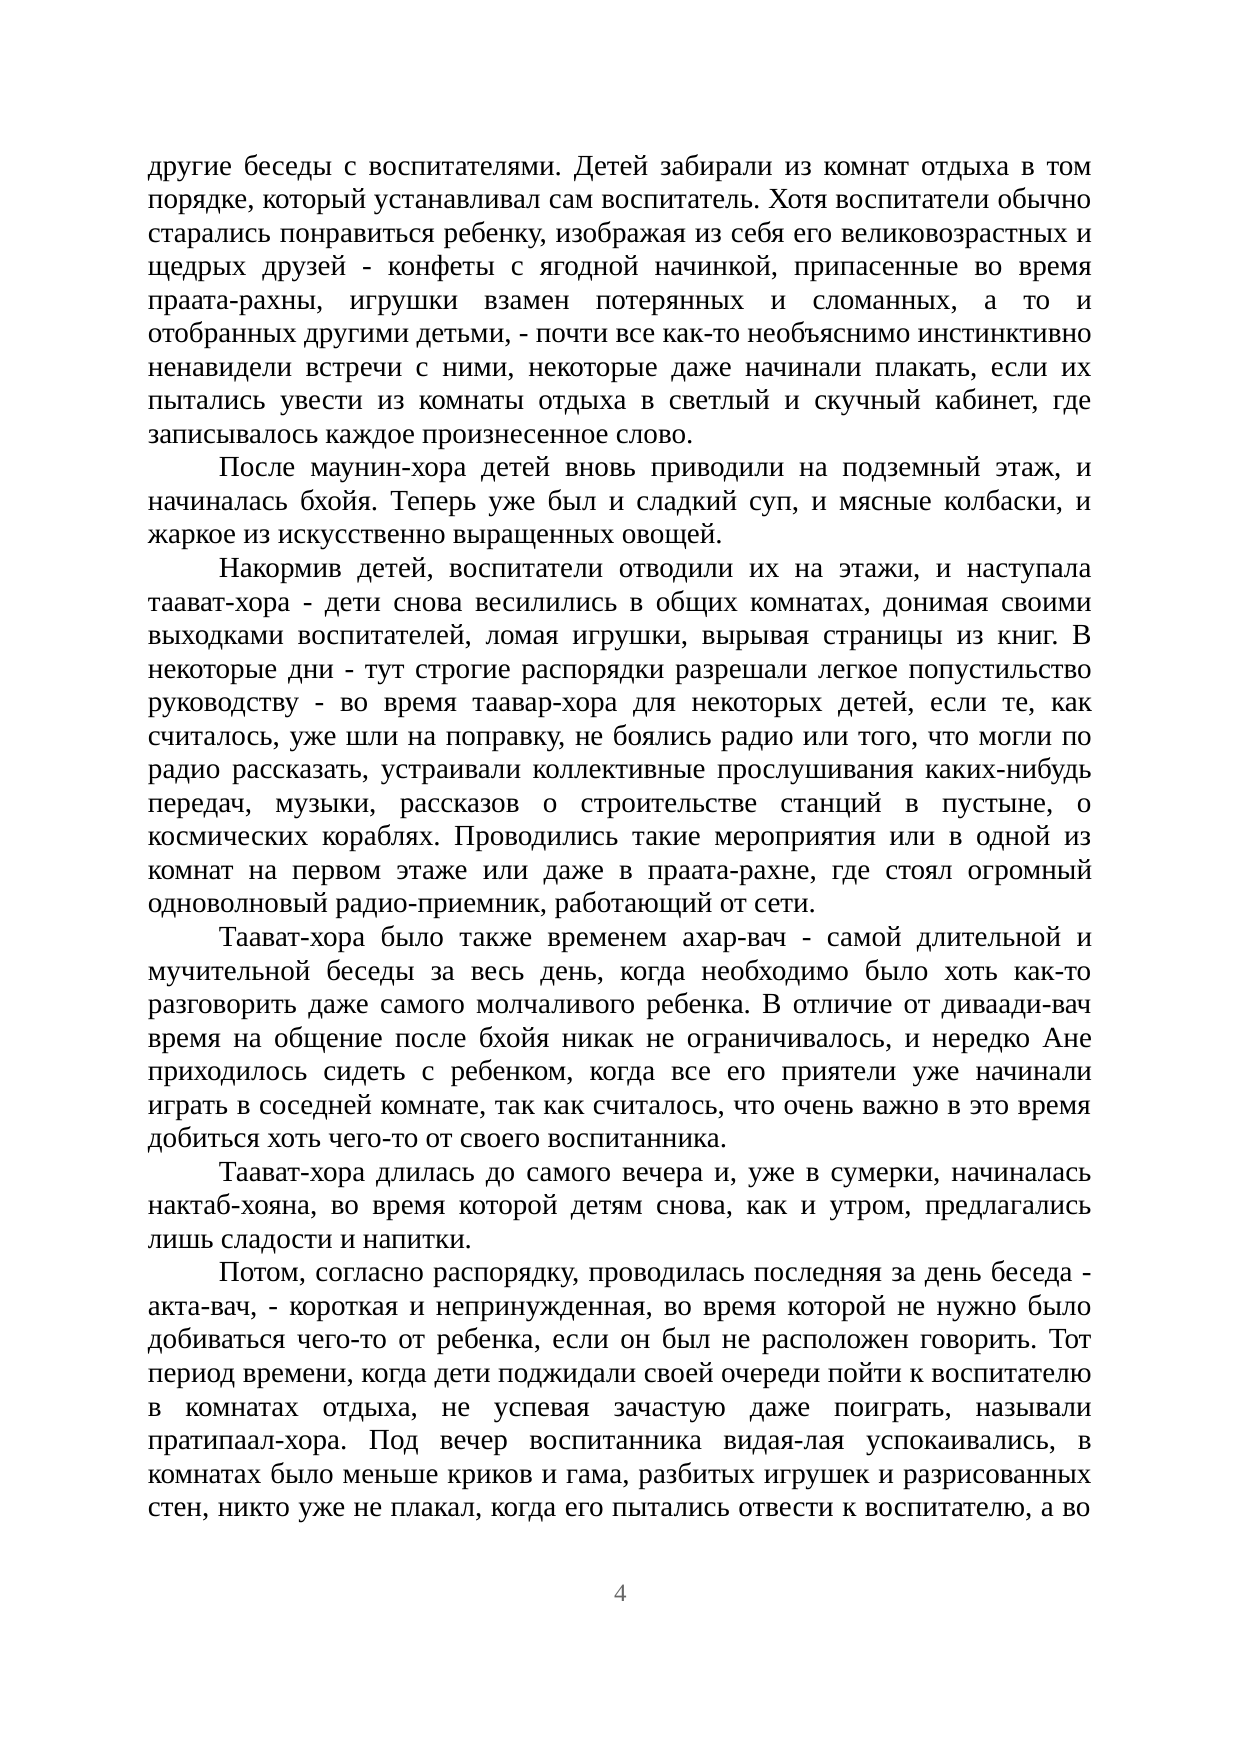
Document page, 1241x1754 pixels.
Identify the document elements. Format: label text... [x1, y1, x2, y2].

text Накормив детей, воспитатели отводили их на этажи, и наступала таават-хора - дети снова весилились в общих комнатах, донимая своими выходками воспитателей, ломая игрушки, вырывая страницы из книг. В некоторые дни - тут строгие распорядки разрешали легкое попустильство руководству - во время таавар-хора для некоторых детей, если те, как считалось, уже шли на поправку, не боялись радио или того, что могли по радио рассказать, устраивали коллективные прослушивания каких-нибудь передач, музыки, рассказов о строительстве станций в пустыне, о космических кораблях. Проводились такие мероприятия или в одной из комнат на первом этаже или даже в праата-рахне, где стоял огромный одноволновый радио-приемник, работающий от сети. [148, 550, 1093, 919]
text После маунин-хора детей вновь приводили на подземный этаж, и начиналась бхойя. Теперь уже был и сладкий суп, и мясные колбаски, и жаркое из искусственно выращенных овощей. [148, 449, 1093, 550]
text Таават-хора длилась до самого вечера и, уже в сумерки, начиналась нактаб-хояна, во время которой детям снова, как и утром, предлагались лишь сладости и напитки. [148, 1154, 1093, 1254]
text другие беседы с воспитателями. Детей забирали из комнат отдыха в том порядке, который устанавливал сам воспитатель. Хотя воспитатели обычно старались понравиться ребенку, изображая из себя его великовозрастных и щедрых друзей - конфеты с ягодной начинкой, припасенные во время праата-рахны, игрушки взамен потерянных и сломанных, а то и отобранных другими детьми, - почти все как-то необъяснимо инстинктивно ненавидели встречи с ними, некоторые даже начинали плакать, если их пытались увести из комнаты отдыха в светлый и скучный кабинет, где записывалось каждое произнесенное слово. [148, 148, 1093, 449]
text Потом, согласно распорядку, проводилась последняя за день беседа - акта-вач, - короткая и непринужденная, во время которой не нужно было добиваться чего-то от ребенка, если он был не расположен говорить. Тот период времени, когда дети поджидали своей очереди пойти к воспитателю в комнатах отдыха, не успевая зачастую даже поиграть, называли пратипаал-хора. Под вечер воспитанника видая-лая успокаивались, в комнатах было меньше криков и гама, разбитых игрушек и разрисованных стен, никто уже не плакал, когда его пытались отвести к воспитателю, а во [148, 1254, 1093, 1523]
text Таават-хора было также временем ахар-вач - самой длительной и мучительной беседы за весь день, когда необходимо было хоть как-то разговорить даже самого молчаливого ребенка. В отличие от диваади-вач время на общение после бхойя никак не ограничивалось, и нередко Ане приходилось сидеть с ребенком, когда все его приятели уже начинали играть в соседней комнате, так как считалось, что очень важно в это время добиться хоть чего-то от своего воспитанника. [148, 919, 1093, 1154]
